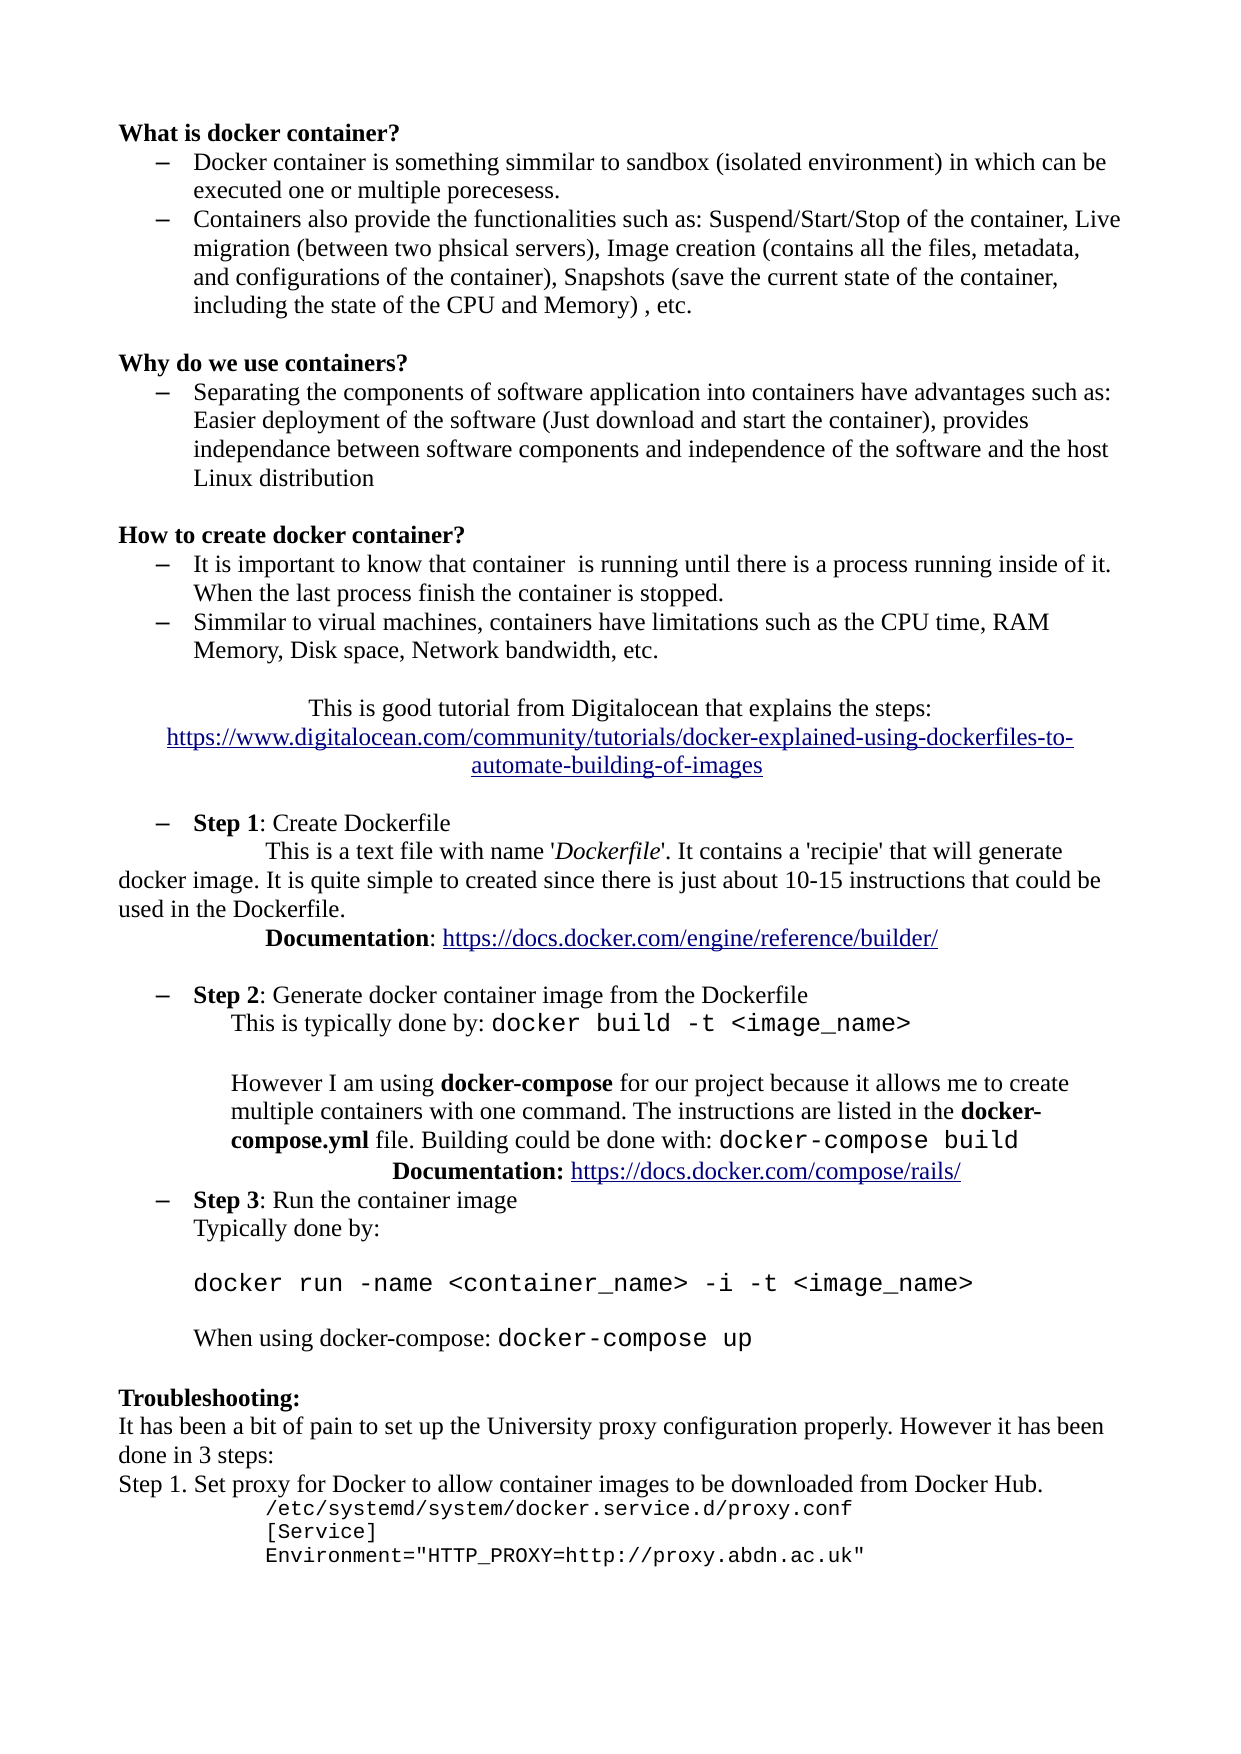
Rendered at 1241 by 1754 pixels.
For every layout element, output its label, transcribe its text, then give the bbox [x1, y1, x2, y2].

list Separating the components of software application into containers have advantages such as: Easier deployment of the software (Just download and start the container), provides independance between software components and independence of the software and the host Linux distribution [156, 377, 1122, 492]
text Environment="HTTP_PROXY=http://proxy.abdn.ac.uk" [265, 1545, 1122, 1568]
text /etc/systemd/system/docker.service.d/proxy.conf [265, 1498, 1122, 1521]
text How to create docker container? [118, 521, 1122, 549]
text Why do we use containers? [118, 348, 1122, 377]
text This is a text file with name 'Dockerfile'. It contains a 'recipie' that will generate docker image. It is quite simple to created since there is just about 10-15 instructions that could be used in the Dockerfile. [118, 836, 1122, 923]
list Docker container is something simmilar to sandbox (isolated environment) in which can be executed one or multiple porecesess. [156, 147, 1122, 204]
text [Service] [265, 1521, 1122, 1545]
list However I am using docker-compose for our project because it allows me to create multiple containers with one command. The instructions are listed in the docker-compose.yml file. Building could be done with: docker-compose build [193, 1068, 1122, 1156]
list When using docker-compose: docker-compose up [156, 1323, 1122, 1354]
text Documentation: https://docs.docker.com/engine/reference/builder/ [265, 923, 1122, 951]
text Step 1. Set proxy for Docker to allow container images to be downloaded from Docker Hub. [118, 1469, 1122, 1498]
list Step 1: Create Dockerfile [156, 808, 1122, 836]
list docker run -name <container_name> -i -t <image_name> [156, 1271, 1122, 1299]
list Typically done by: [156, 1213, 1122, 1242]
list Containers also provide the functionalities such as: Suspend/Start/Stop of the container, Live migration (between two phsical servers), Image creation (contains all the files, metadata, and configurations of the container), Snapshots (save the current state of the container, including the state of the CPU and Memory) , etc. [156, 204, 1122, 319]
list Step 2: Generate docker container image from the Dockerfile [156, 980, 1122, 1008]
text What is docker container? [118, 118, 1122, 147]
list This is typically done by: docker build -t <image_name> [193, 1008, 1122, 1039]
list It is important to know that container is running until there is a process running inside of it. When the last process finish the container is stopped. [156, 549, 1122, 607]
list Simmilar to virual machines, containers have limitations such as the CPU time, RAM Memory, Disk space, Network bandwidth, etc. [156, 607, 1122, 664]
text Troubleshooting: [118, 1383, 1122, 1411]
text It has been a bit of pain to set up the University proxy configuration properly. However it has been done in 3 steps: [118, 1411, 1122, 1469]
list Step 3: Run the container image [156, 1185, 1122, 1213]
list Documentation: https://docs.docker.com/compose/rails/ [193, 1156, 1122, 1185]
text This is good tutorial from Digitalocean that explains the steps: https://www.digitalocean.com/community/tutorials/docker-explained-using-dockerfiles-to-automate-building-of-images [118, 693, 1122, 779]
